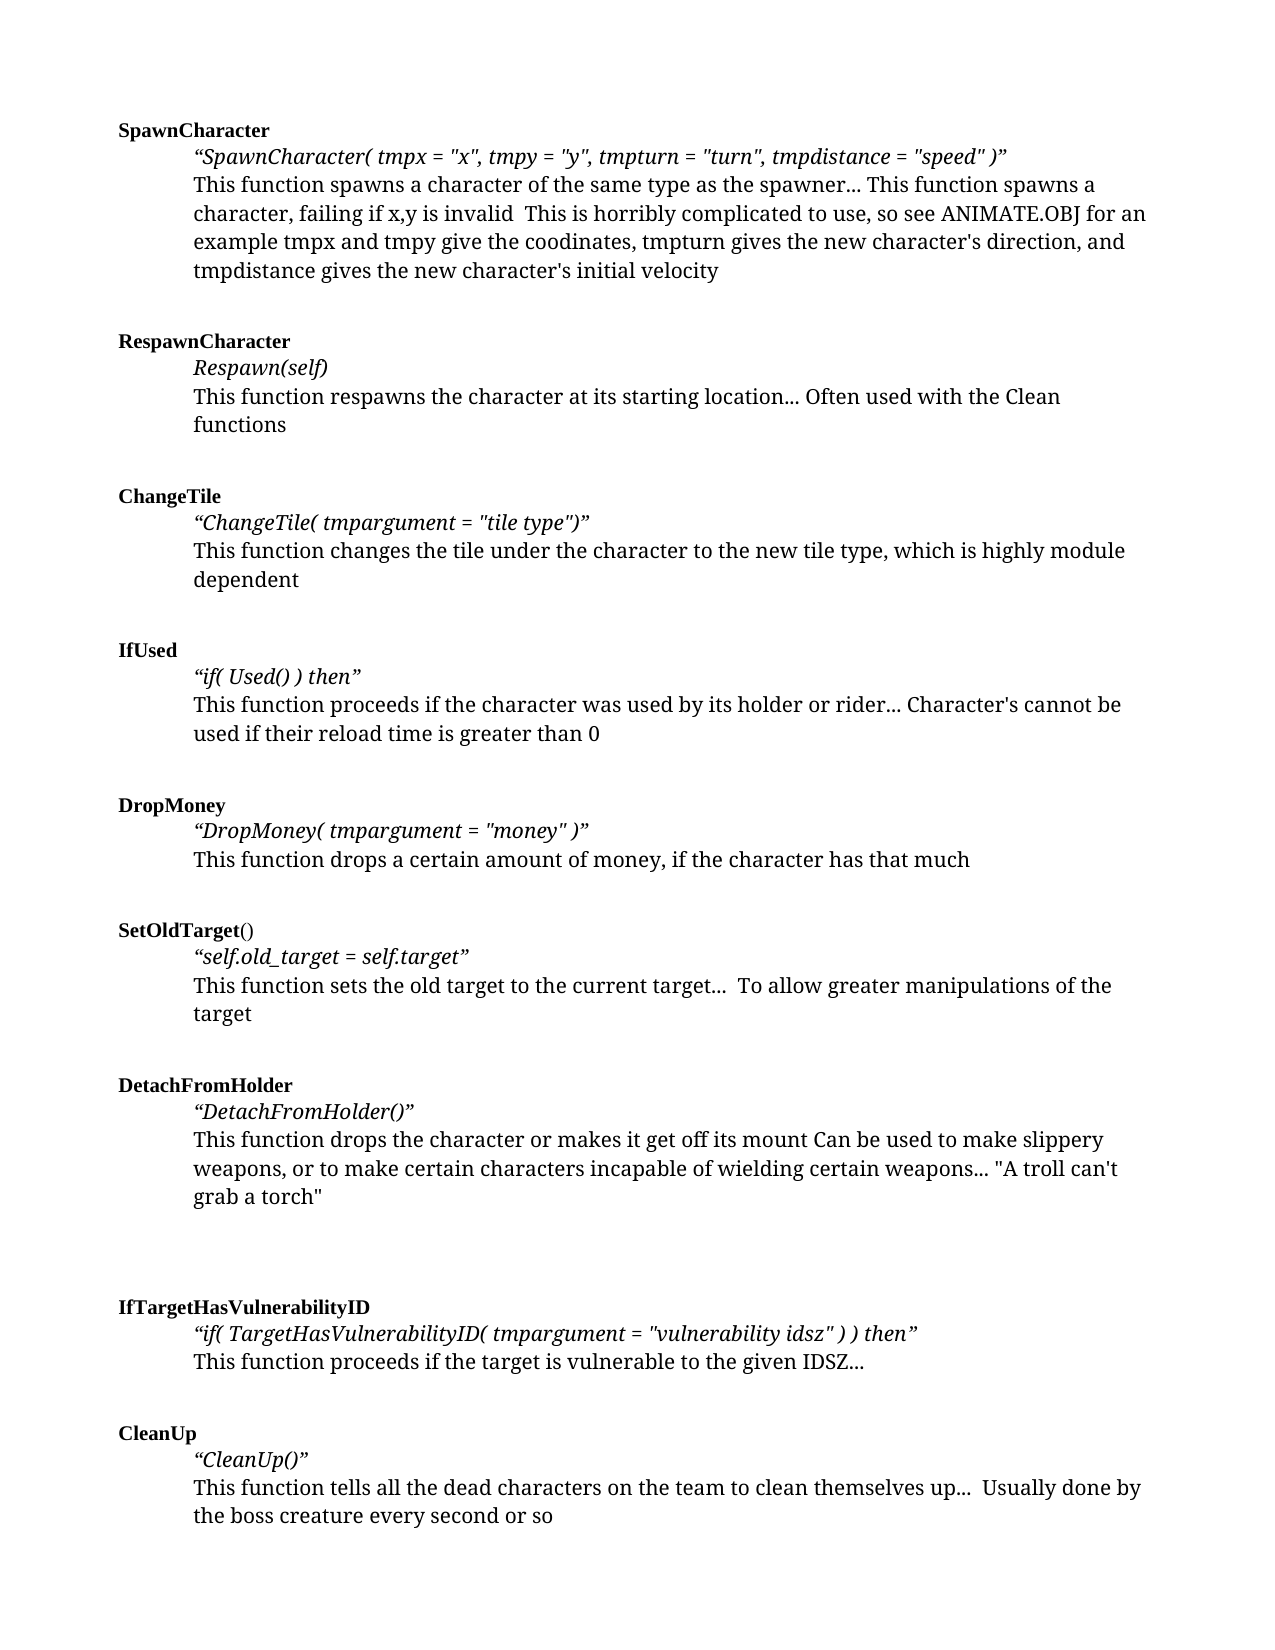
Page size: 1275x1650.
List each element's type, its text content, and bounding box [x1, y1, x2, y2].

text This function drops the character or makes it get off its mount Can be used to make slippery weapons, or to make certain characters incapable of wielding certain weapons... "A troll can't grab a torch" [193, 1125, 1157, 1211]
text “CleanUp()” [193, 1445, 1157, 1473]
text “if( Used() ) then” [193, 662, 1157, 691]
text DropMoney [118, 792, 1157, 817]
text “DetachFromHolder()” [193, 1097, 1157, 1125]
text “SpawnCharacter( tmpx = "x", tmpy = "y", tmpturn = "turn", tmpdistance = "speed" )” [193, 142, 1157, 171]
text This function proceeds if the character was used by its holder or rider... Character's cannot be used if their reload time is greater than 0 [193, 691, 1157, 747]
text “ChangeTile( tmpargument = "tile type")” [193, 508, 1157, 536]
text “if( TargetHasVulnerabilityID( tmpargument = "vulnerability idsz" ) ) then” [193, 1319, 1157, 1347]
text RespawnCharacter [118, 329, 1157, 353]
text “self.old_target = self.target” [193, 942, 1157, 971]
text This function respawns the character at its starting location... Often used with the Clean functions [193, 382, 1157, 439]
text ChangeTile [118, 484, 1157, 508]
text Respawn(self) [193, 353, 1157, 382]
text This function drops a certain amount of money, if the character has that much [193, 845, 1157, 873]
text This function proceeds if the target is vulnerable to the given IDSZ... [193, 1347, 1157, 1376]
text DetachFromHolder [118, 1073, 1157, 1097]
text IfUsed [118, 638, 1157, 662]
text This function changes the tile under the character to the new tile type, which is highly module dependent [193, 536, 1157, 593]
text CleanUp [118, 1421, 1157, 1445]
text IfTargetHasVulnerabilityID [118, 1295, 1157, 1319]
text “DropMoney( tmpargument = "money" )” [193, 817, 1157, 845]
text This function tells all the dead characters on the team to clean themselves up... Usually done by the boss creature every second or so [193, 1473, 1157, 1530]
text SetOldTarget() [118, 918, 1157, 942]
text This function spawns a character of the same type as the spawner... This function spawns a character, failing if x,y is invalid This is horribly complicated to use, so see ANIMATE.OBJ for an example tmpx and tmpy give the coodinates, tmpturn gives the new character's direction, and tmpdistance gives the new character's initial velocity [193, 171, 1157, 284]
text SpawnCharacter [118, 118, 1157, 142]
text This function sets the old target to the current target... To allow greater manipulations of the target [193, 971, 1157, 1028]
